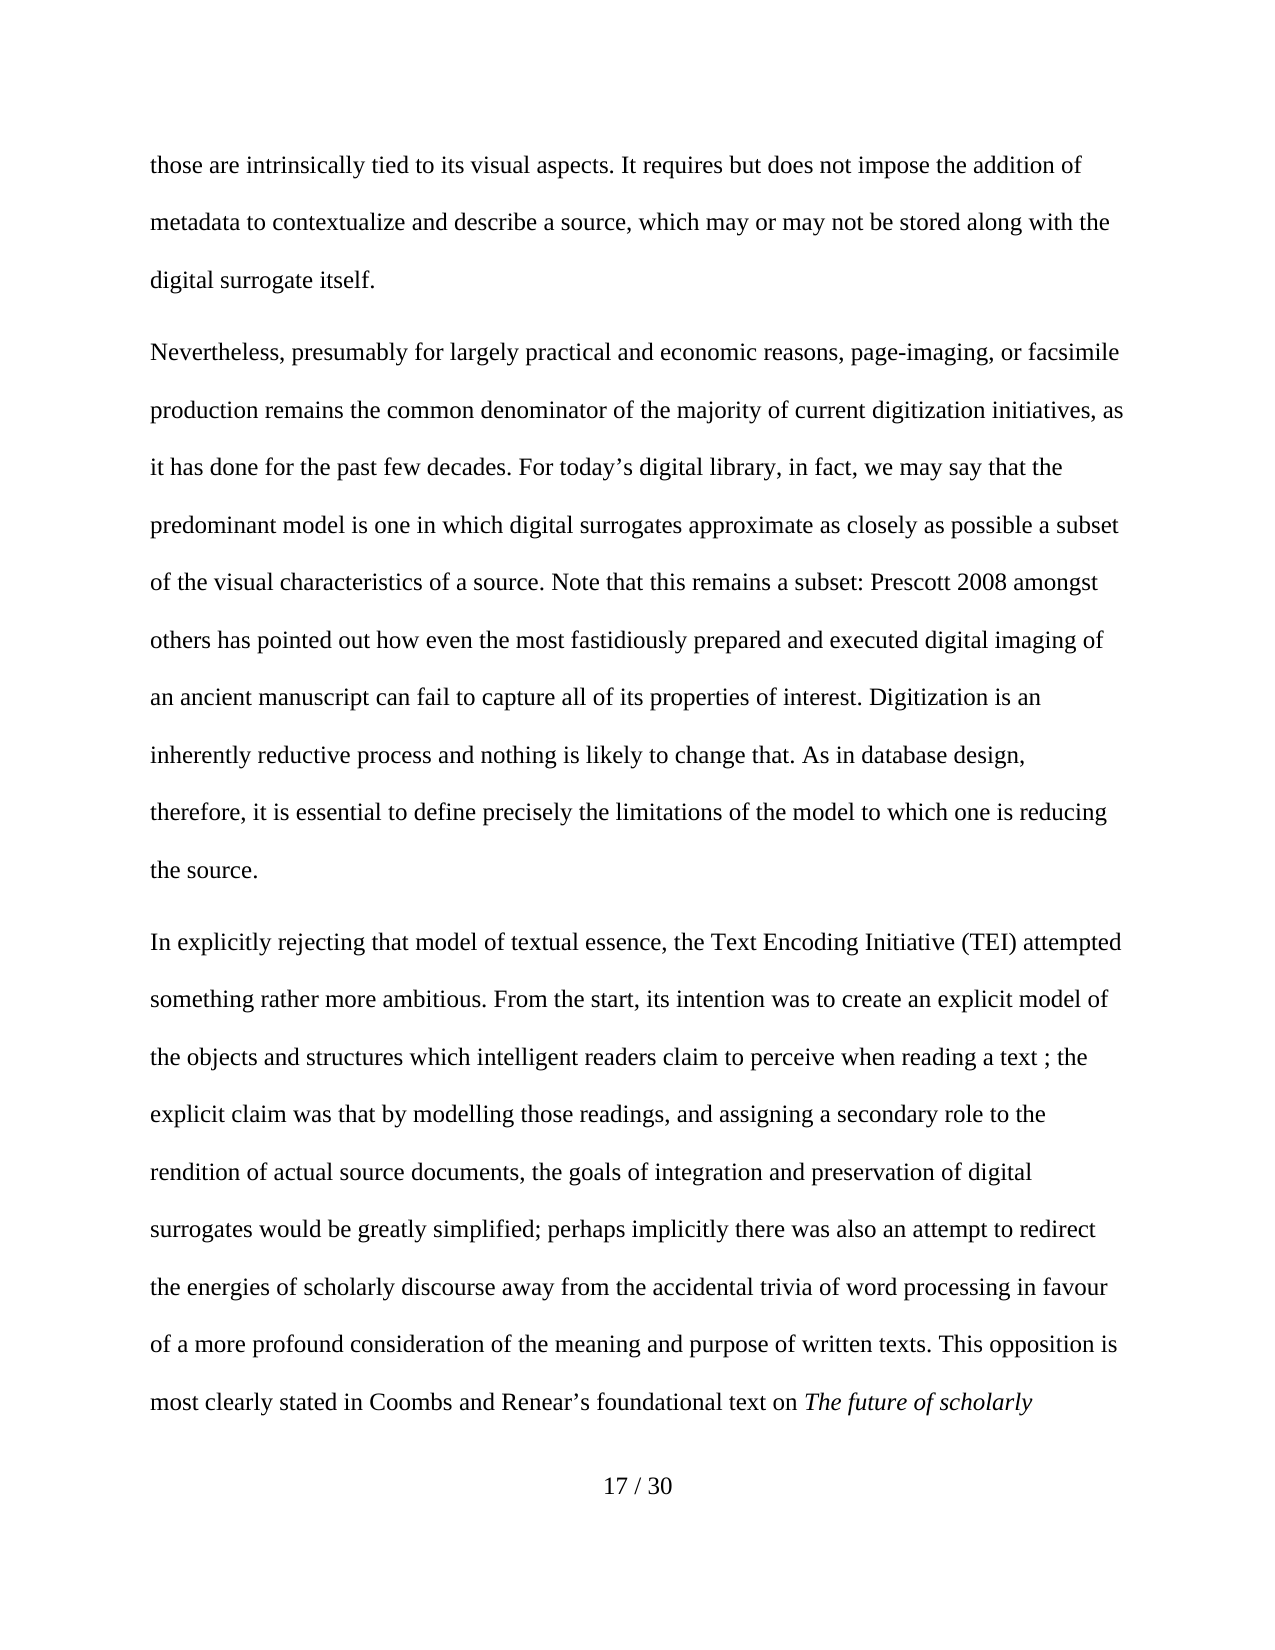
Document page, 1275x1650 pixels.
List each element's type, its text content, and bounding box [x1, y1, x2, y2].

text In explicitly rejecting that model of textual essence, the Text Encoding Initiative (TEI) attempted something rather more ambitious. From the start, its intention was to create an explicit model of the objects and structures which intelligent readers claim to perceive when reading a text ; the explicit claim was that by modelling those readings, and assigning a secondary role to the rendition of actual source documents, the goals of integration and preservation of digital surrogates would be greatly simplified; perhaps implicitly there was also an attempt to redirect the energies of scholarly discourse away from the accidental trivia of word processing in favour of a more profound consideration of the meaning and purpose of written texts. This opposition is most clearly stated in Coombs and Renear’s foundational text on The future of scholarly [150, 927, 1125, 1416]
text Nevertheless, presumably for largely practical and economic reasons, page-imaging, or facsimile production remains the common denominator of the majority of current digitization initiatives, as it has done for the past few decades. For today’s digital library, in fact, we may say that the predominant model is one in which digital surrogates approximate as closely as possible a subset of the visual characteristics of a source. Note that this remains a subset: Prescott 2008 amongst others has pointed out how even the most fastidiously prepared and executed digital imaging of an ancient manuscript can fail to capture all of its properties of interest. Digitization is an inherently reductive process and nothing is likely to change that. As in database design, therefore, it is essential to define precisely the limitations of the model to which one is reducing the source. [150, 337, 1125, 883]
text those are intrinsically tied to its visual aspects. It requires but does not impose the addition of metadata to contextualize and describe a source, which may or may not be stored along with the digital surrogate itself. [150, 150, 1125, 294]
